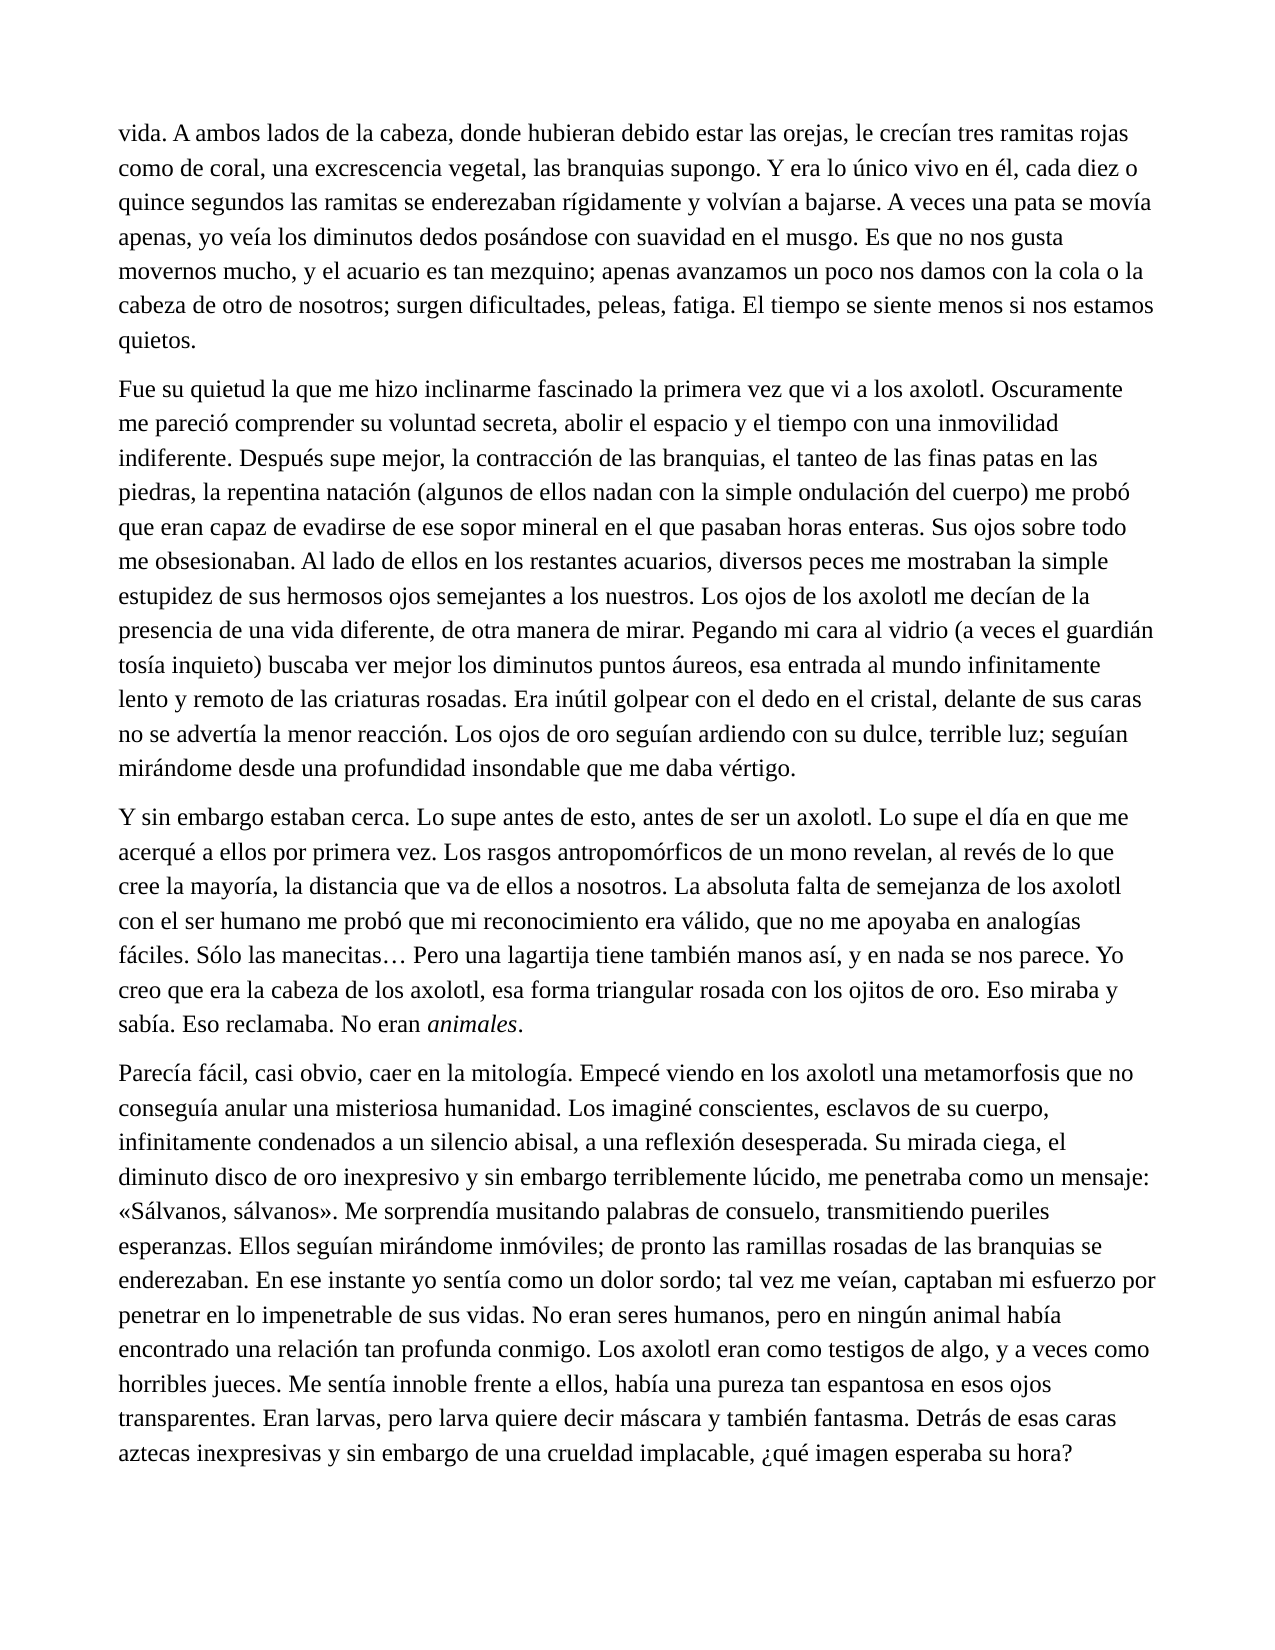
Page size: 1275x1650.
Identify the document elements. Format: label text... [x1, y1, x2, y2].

text Parecía fácil, casi obvio, caer en la mitología. Empecé viendo en los axolotl una metamorfosis que no conseguía anular una misteriosa humanidad. Los imaginé conscientes, esclavos de su cuerpo, infinitamente condenados a un silencio abisal, a una reflexión desesperada. Su mirada ciega, el diminuto disco de oro inexpresivo y sin embargo terriblemente lúcido, me penetraba como un mensaje: «Sálvanos, sálvanos». Me sorprendía musitando palabras de consuelo, transmitiendo pueriles esperanzas. Ellos seguían mirándome inmóviles; de pronto las ramillas rosadas de las branquias se enderezaban. En ese instante yo sentía como un dolor sordo; tal vez me veían, captaban mi esfuerzo por penetrar en lo impenetrable de sus vidas. No eran seres humanos, pero en ningún animal había encontrado una relación tan profunda conmigo. Los axolotl eran como testigos de algo, y a veces como horribles jueces. Me sentía innoble frente a ellos, había una pureza tan espantosa en esos ojos transparentes. Eran larvas, pero larva quiere decir máscara y también fantasma. Detrás de esas caras aztecas inexpresivas y sin embargo de una crueldad implacable, ¿qué imagen esperaba su hora? [118, 1058, 1157, 1466]
text vida. A ambos lados de la cabeza, donde hubieran debido estar las orejas, le crecían tres ramitas rojas como de coral, una excrescencia vegetal, las branquias supongo. Y era lo único vivo en él, cada diez o quince segundos las ramitas se enderezaban rígidamente y volvían a bajarse. A veces una pata se movía apenas, yo veía los diminutos dedos posándose con suavidad en el musgo. Es que no nos gusta movernos mucho, y el acuario es tan mezquino; apenas avanzamos un poco nos damos con la cola o la cabeza de otro de nosotros; surgen dificultades, peleas, fatiga. El tiempo se siente menos si nos estamos quietos. [118, 118, 1157, 354]
text Fue su quietud la que me hizo inclinarme fascinado la primera vez que vi a los axolotl. Oscuramente me pareció comprender su voluntad secreta, abolir el espacio y el tiempo con una inmovilidad indiferente. Después supe mejor, la contracción de las branquias, el tanteo de las finas patas en las piedras, la repentina natación (algunos de ellos nadan con la simple ondulación del cuerpo) me probó que eran capaz de evadirse de ese sopor mineral en el que pasaban horas enteras. Sus ojos sobre todo me obsesionaban. Al lado de ellos en los restantes acuarios, diversos peces me mostraban la simple estupidez de sus hermosos ojos semejantes a los nuestros. Los ojos de los axolotl me decían de la presencia de una vida diferente, de otra manera de mirar. Pegando mi cara al vidrio (a veces el guardián tosía inquieto) buscaba ver mejor los diminutos puntos áureos, esa entrada al mundo infinitamente lento y remoto de las criaturas rosadas. Era inútil golpear con el dedo en el cristal, delante de sus caras no se advertía la menor reacción. Los ojos de oro seguían ardiendo con su dulce, terrible luz; seguían mirándome desde una profundidad insondable que me daba vértigo. [118, 374, 1157, 782]
text Y sin embargo estaban cerca. Lo supe antes de esto, antes de ser un axolotl. Lo supe el día en que me acerqué a ellos por primera vez. Los rasgos antropomórficos de un mono revelan, al revés de lo que cree la mayoría, la distancia que va de ellos a nosotros. La absoluta falta de semejanza de los axolotl con el ser humano me probó que mi reconocimiento era válido, que no me apoyaba en analogías fáciles. Sólo las manecitas… Pero una lagartija tiene también manos así, y en nada se nos parece. Yo creo que era la cabeza de los axolotl, esa forma triangular rosada con los ojitos de oro. Eso miraba y sabía. Eso reclamaba. No eran animales. [118, 802, 1157, 1038]
